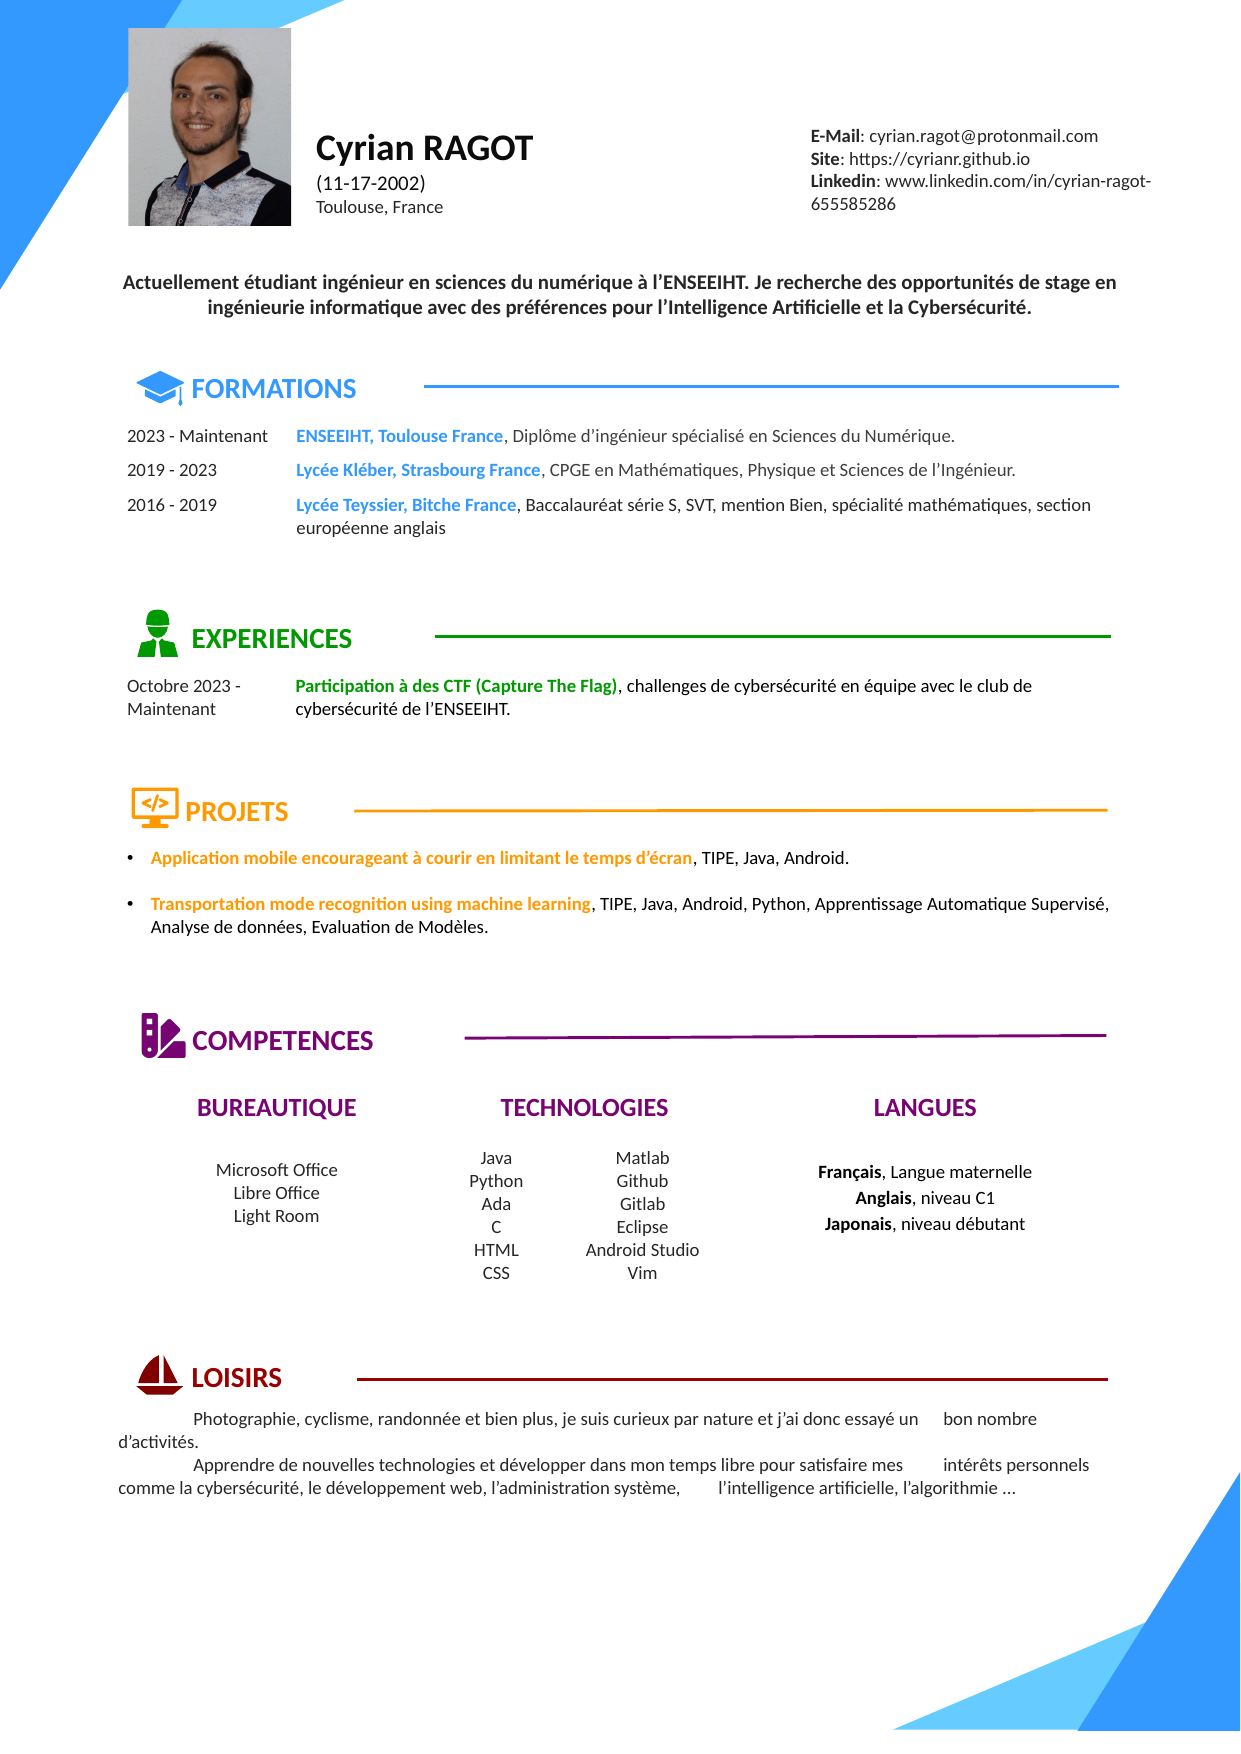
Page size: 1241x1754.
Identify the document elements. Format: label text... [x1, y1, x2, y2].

table_cell Lycée Kléber, Strasbourg France, CPGE en Mathématiques, Physique et Sciences de l’Ingénieur. [290, 453, 1124, 487]
picture [141, 1013, 186, 1058]
subtitle [135, 793, 175, 815]
subtitle FORMATIONS [191, 370, 1122, 406]
text Photographie, cyclisme, randonnée et bien plus, je suis curieux par nature et j’ai donc essayé un bon nombre d’activités. [118, 1407, 1122, 1453]
picture [153, 28, 249, 226]
subtitle LOISIRS [191, 1359, 1122, 1395]
subtitle [118, 793, 149, 828]
table_header TECHNOLOGIES [435, 1070, 727, 1141]
table_header 2023 - Maintenant [121, 419, 290, 453]
table_cell Lycée Teyssier, Bitche France, Baccalauréat série S, SVT, mention Bien, spécialité mathématiques, section européenne anglais [290, 487, 1124, 544]
table_header LANGUES Français, Langue maternelle Anglais, niveau C1 Japonais, niveau débutant [728, 1070, 1123, 1290]
table_header ENSEEIHT, Toulouse France, Diplôme d’ingénieur spécialisé en Sciences du Numérique. [290, 419, 1124, 453]
table_header Participation à des CTF (Capture The Flag), challenges de cybersécurité en équipe avec le club de cybersécurité de l’ENSEEIHT. [290, 669, 1123, 726]
subtitle [118, 1022, 141, 1058]
table_cell Matlab Github Gitlab Eclipse Android Studio Vim [557, 1141, 727, 1290]
text Apprendre de nouvelles technologies et développer dans mon temps libre pour satisfaire mes intérêts personnels comme la cybersécurité, le développement web, l’administration système, l’intelligence artificielle, l’algorithmie ... [118, 1453, 1122, 1499]
subtitle PROJETS [161, 793, 1122, 828]
table_header Octobre 2023 - Maintenant [121, 669, 290, 726]
subtitle EXPERIENCES [191, 620, 1122, 656]
table_header BUREAUTIQUE Microsoft Office Libre Office Light Room [118, 1070, 435, 1290]
subtitle COMPETENCES [186, 1022, 1122, 1058]
table_cell Java Python Ada C HTML CSS [435, 1141, 557, 1290]
table_cell 2016 - 2019 [121, 487, 290, 544]
table_cell 2019 - 2023 [121, 453, 290, 487]
table_header Application mobile encourageant à courir en limitant le temps d’écran, TIPE, Java, Android. Transportation mode recognition using machine learning, TIPE, Java, Android, Python, Apprentissage Automatique Supervisé, Analyse de données, Evaluation de Modèles. [121, 841, 1124, 944]
